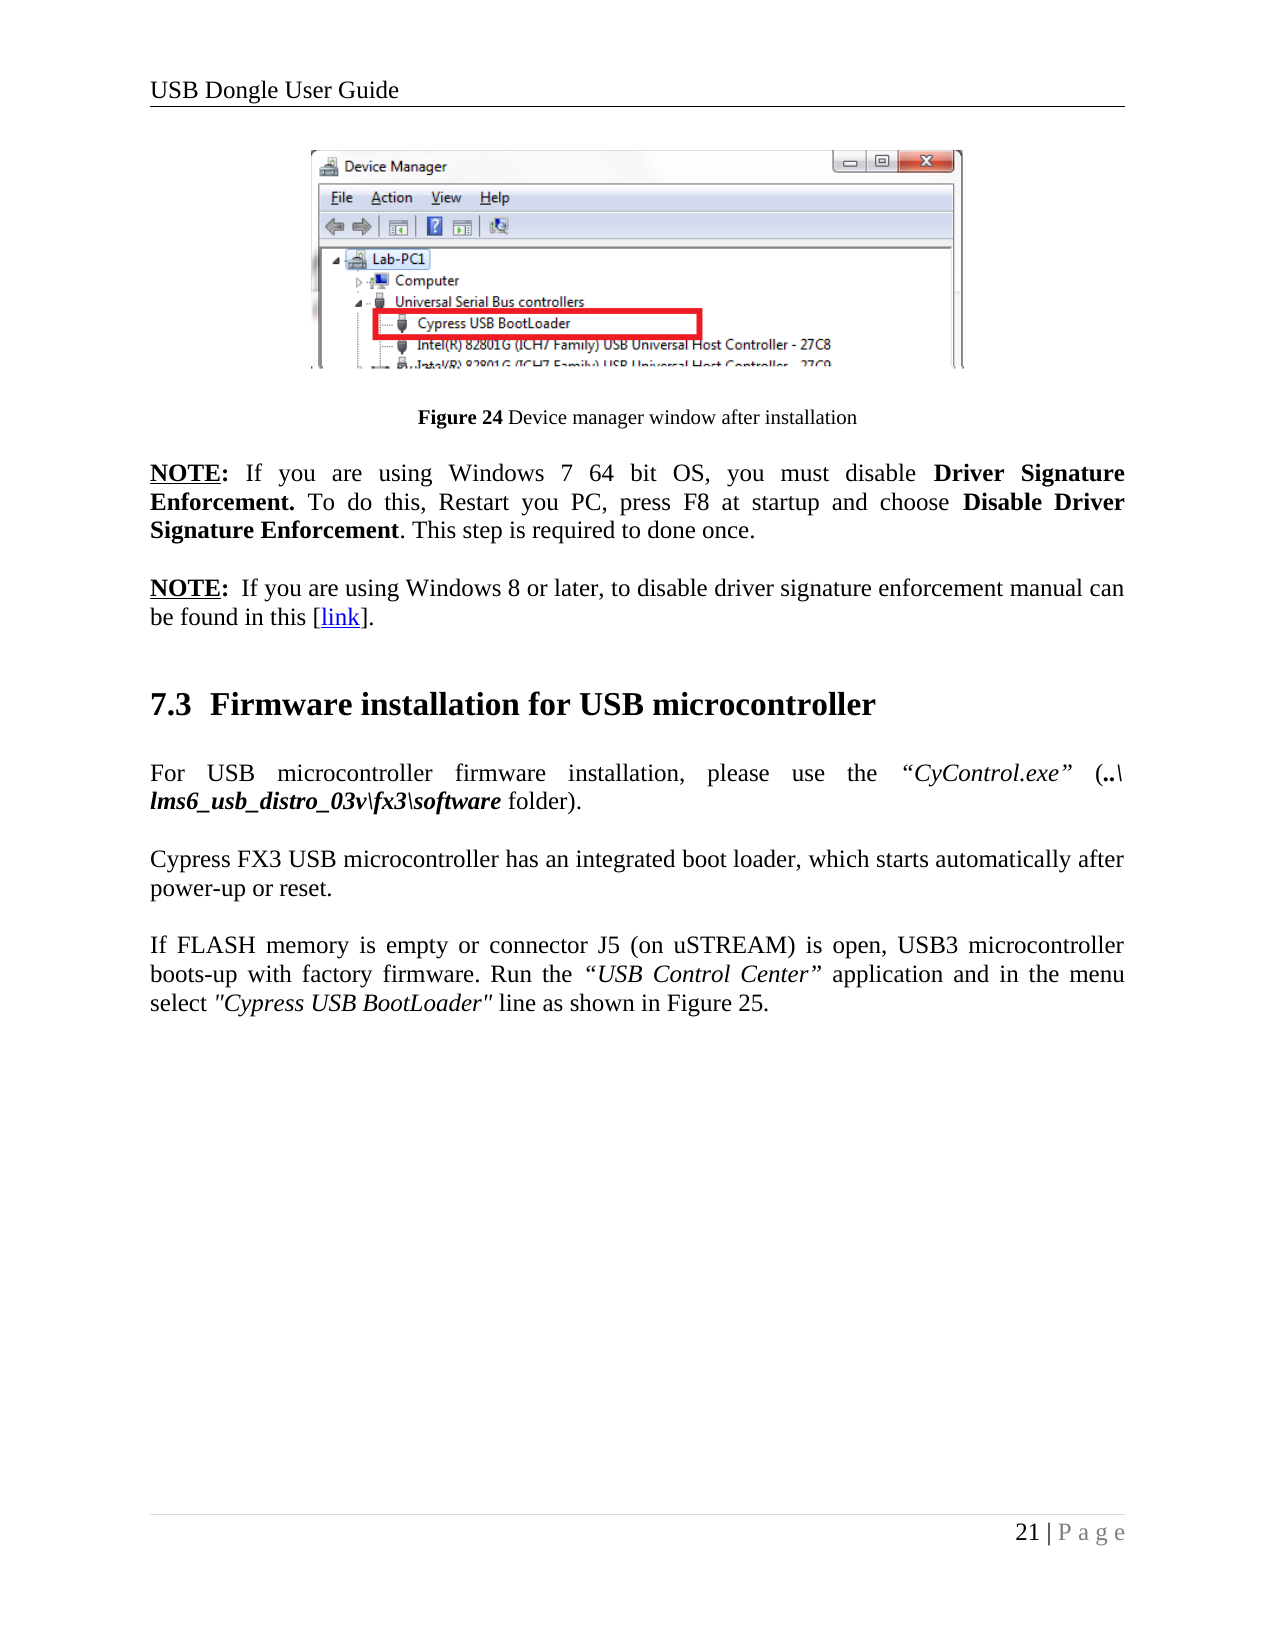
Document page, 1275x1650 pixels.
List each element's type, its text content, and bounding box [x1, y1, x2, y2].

text NOTE: If you are using Windows 8 or later, to disable driver signature enforcement manual can be found in this [link]. [150, 573, 1125, 631]
text If FLASH memory is empty or connector J5 (on uSTREAM) is open, USB3 microcontroller boots-up with factory firmware. Run the “USB Control Center” application and in the menu select "Cypress USB BootLoader" line as shown in Figure 25. [150, 930, 1125, 1016]
text NOTE: If you are using Windows 7 64 bit OS, you must disable Driver Signature Enforcement. To do this, Restart you PC, press F8 at startup and choose Disable Driver Signature Enforcement. This step is required to done once. [150, 458, 1125, 544]
subtitle Firmware installation for USB microcontroller [150, 684, 1125, 723]
text Figure 24 Device manager window after installation [150, 405, 1125, 429]
text Cypress FX3 USB microcontroller has an integrated boot loader, which starts automatically after power-up or reset. [150, 844, 1125, 901]
picture [311, 150, 964, 377]
text For USB microcontroller firmware installation, please use the “CyControl.exe” (..\lms6_usb_distro_03v\fx3\software folder). [150, 758, 1125, 815]
